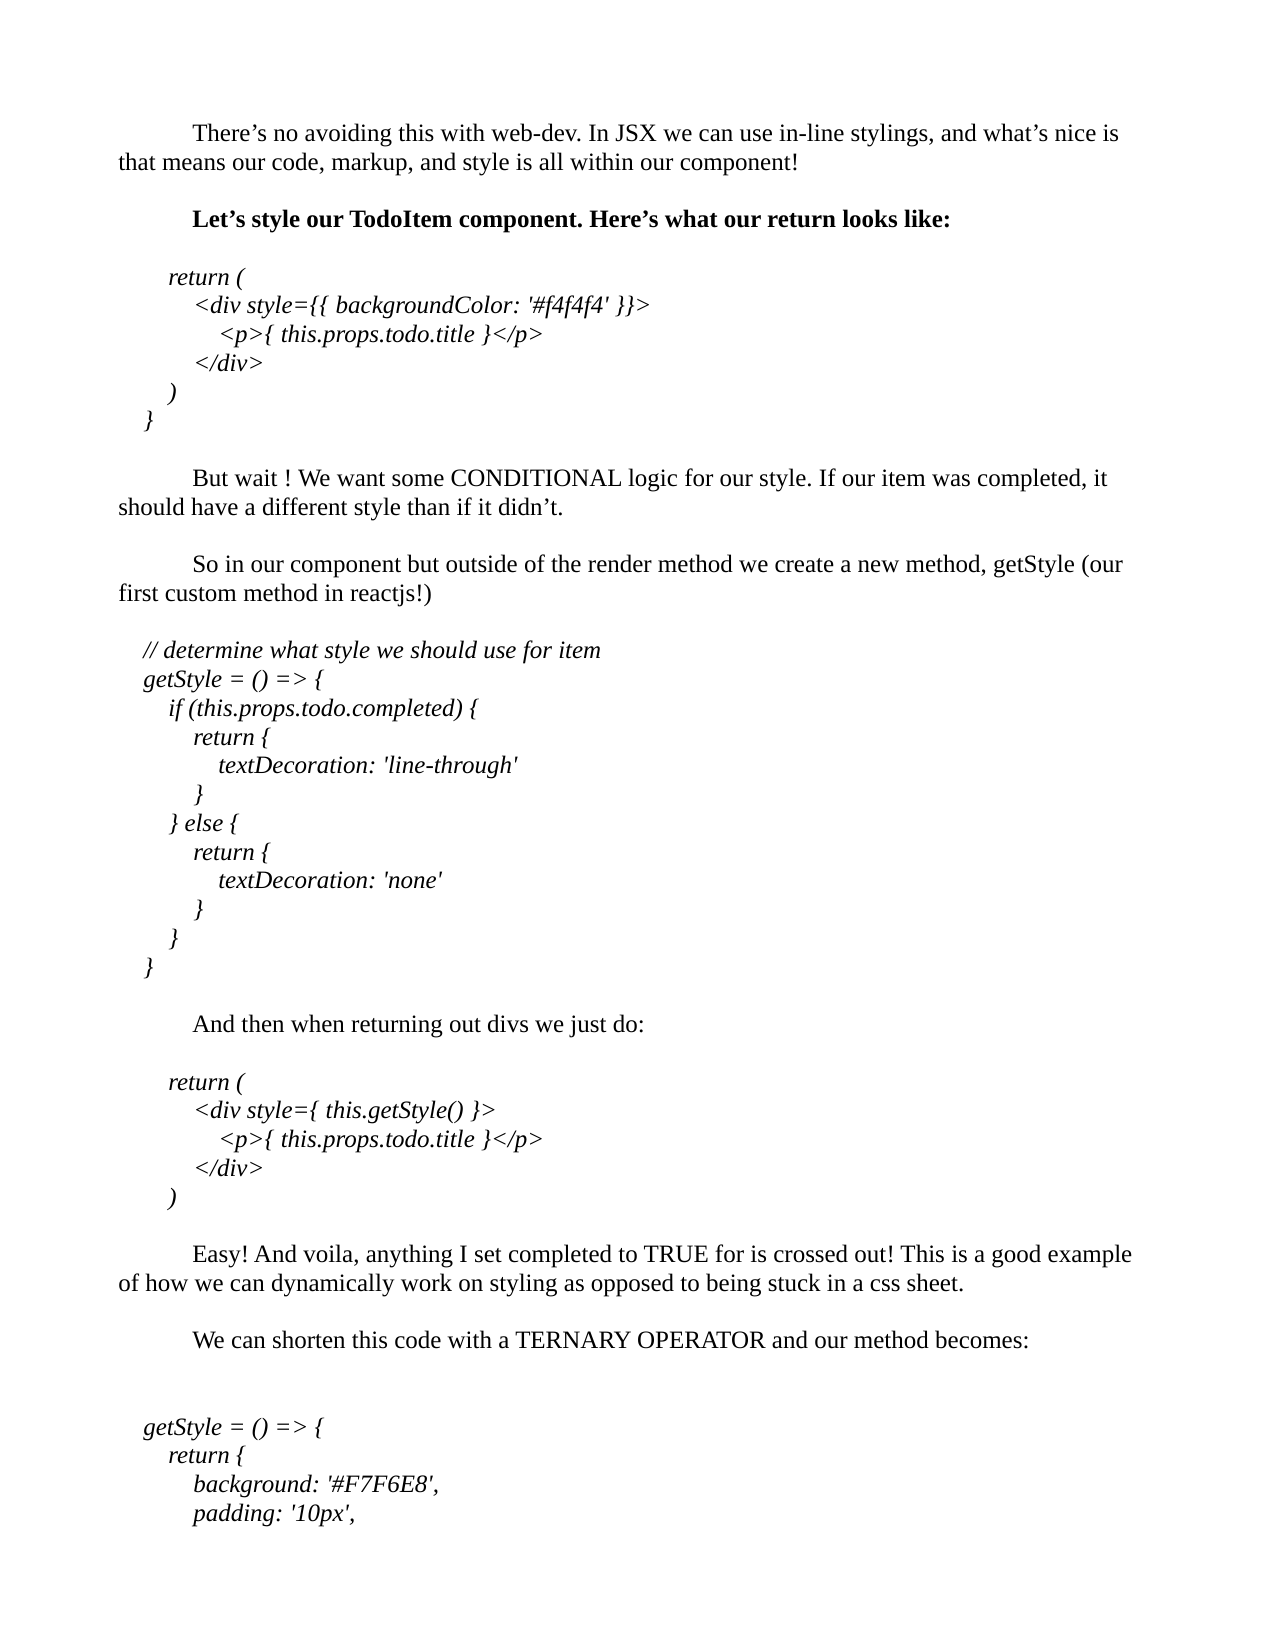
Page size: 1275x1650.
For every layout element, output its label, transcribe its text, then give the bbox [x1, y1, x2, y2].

text padding: '10px', [118, 1498, 1157, 1527]
text } [118, 894, 1157, 923]
text And then when returning out divs we just do: [118, 1009, 1157, 1038]
text getStyle = () => { [118, 664, 1157, 693]
text } else { [118, 808, 1157, 837]
text ) [118, 1182, 1157, 1211]
text background: '#F7F6E8', [118, 1469, 1157, 1498]
text Let’s style our TodoItem component. Here’s what our return looks like: [118, 204, 1157, 233]
text getStyle = () => { [118, 1412, 1157, 1441]
text return { [118, 837, 1157, 866]
text But wait ! We want some CONDITIONAL logic for our style. If our item was completed, it should have a different style than if it didn’t. [118, 463, 1157, 521]
text ) [118, 377, 1157, 406]
text We can shorten this code with a TERNARY OPERATOR and our method becomes: [118, 1326, 1157, 1354]
text <p>{ this.props.todo.title }</p> [118, 1124, 1157, 1153]
text </div> [118, 348, 1157, 377]
text } [118, 952, 1157, 981]
text } [118, 923, 1157, 952]
text } [118, 779, 1157, 808]
text if (this.props.todo.completed) { [118, 693, 1157, 722]
text <div style={{ backgroundColor: '#f4f4f4' }}> [118, 291, 1157, 319]
text textDecoration: 'line-through' [118, 751, 1157, 779]
text So in our component but outside of the render method we create a new method, getStyle (our first custom method in reactjs!) [118, 549, 1157, 607]
text Easy! And voila, anything I set completed to TRUE for is crossed out! This is a good example of how we can dynamically work on styling as opposed to being stuck in a css sheet. [118, 1239, 1157, 1297]
text return { [118, 722, 1157, 751]
text <p>{ this.props.todo.title }</p> [118, 319, 1157, 348]
text // determine what style we should use for item [118, 636, 1157, 664]
text return { [118, 1441, 1157, 1469]
text return ( [118, 262, 1157, 291]
text return ( [118, 1067, 1157, 1096]
text There’s no avoiding this with web-dev. In JSX we can use in-line stylings, and what’s nice is that means our code, markup, and style is all within our component! [118, 118, 1157, 176]
text } [118, 406, 1157, 434]
text <div style={ this.getStyle() }> [118, 1096, 1157, 1124]
text </div> [118, 1153, 1157, 1182]
text textDecoration: 'none' [118, 866, 1157, 894]
